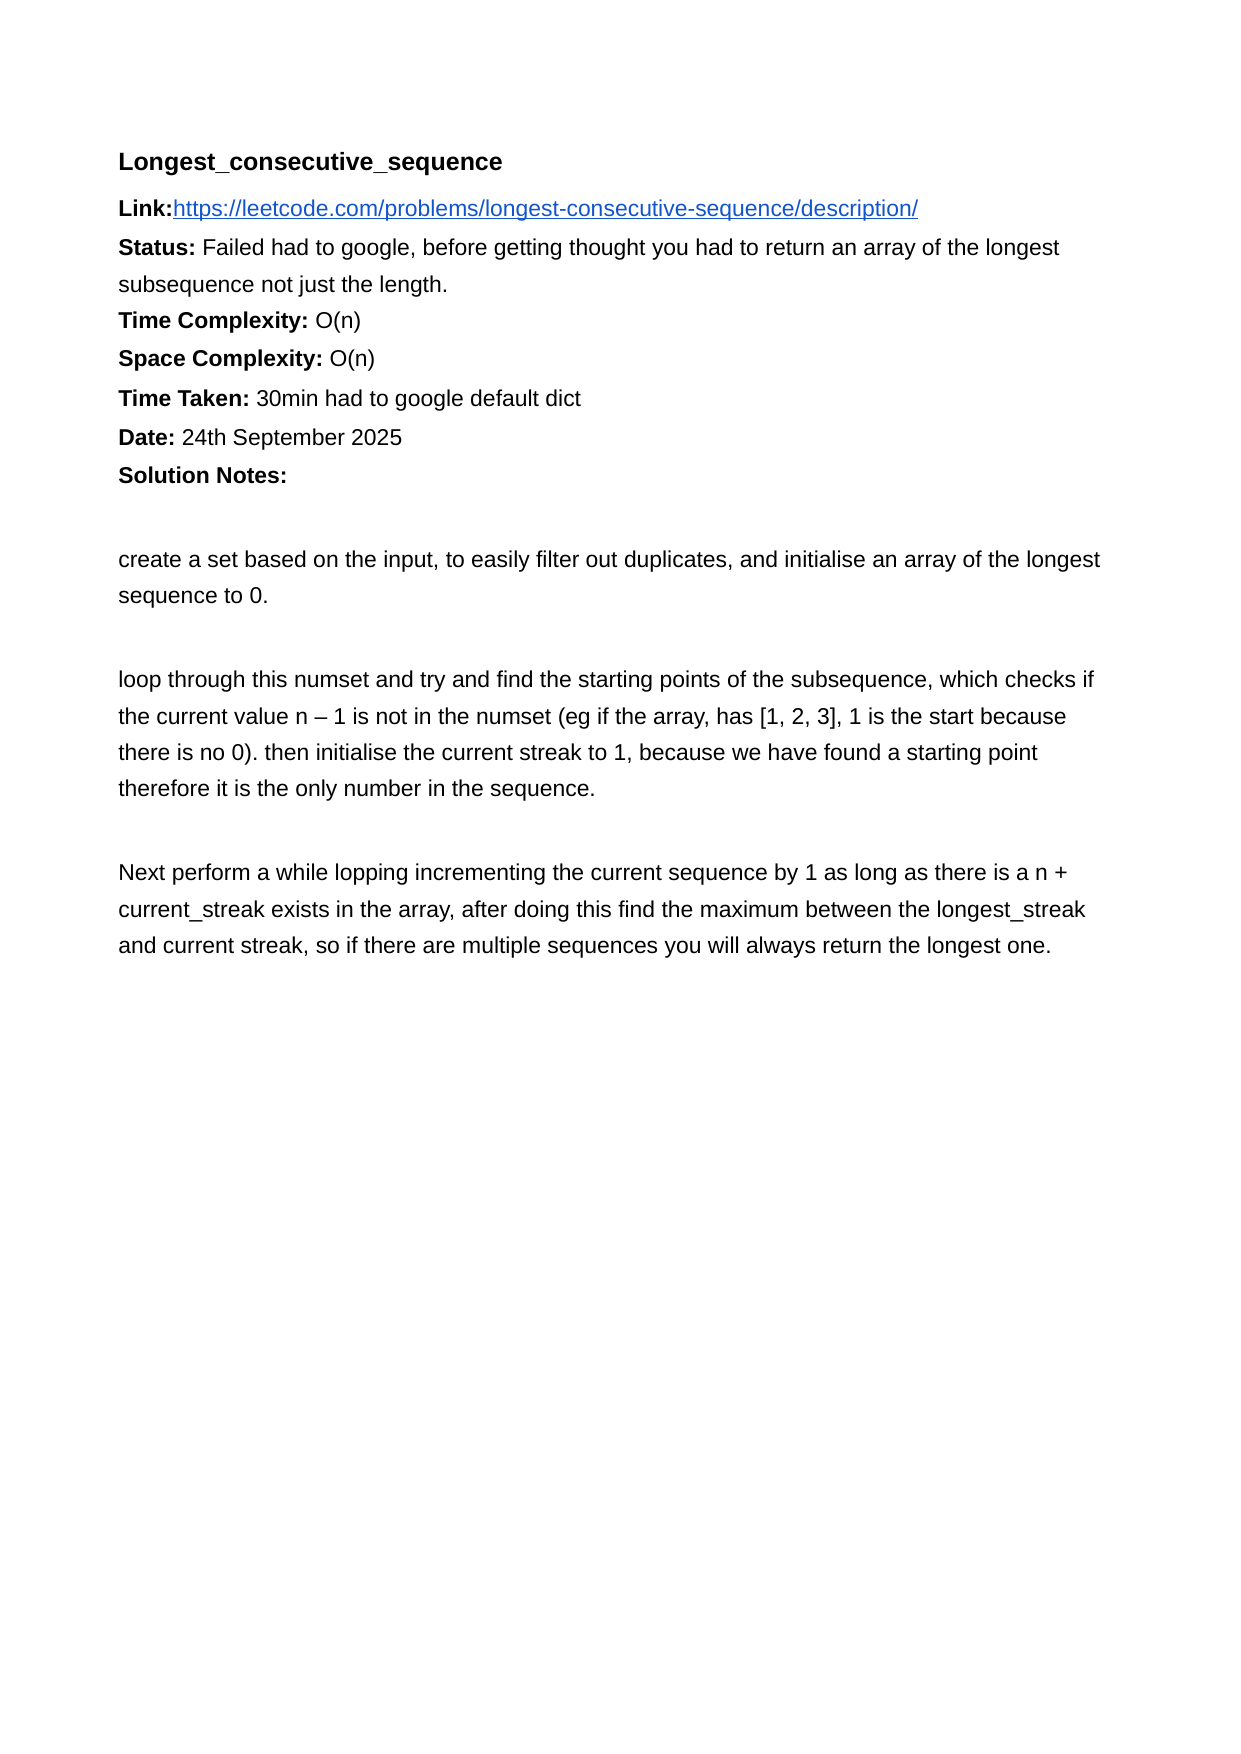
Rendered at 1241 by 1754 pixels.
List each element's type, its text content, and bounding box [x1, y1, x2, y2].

text Status: Failed had to google, before getting thought you had to return an array of the longest subsequence not just the length. [118, 232, 1122, 297]
text Time Complexity: O(n) [118, 307, 1122, 333]
text create a set based on the input, to easily filter out duplicates, and initialise an array of the longest sequence to 0. [118, 546, 1122, 609]
text Date: 24th September 2025 [118, 422, 1122, 451]
subtitle Longest_consecutive_sequence [118, 147, 1122, 176]
text Time Taken: 30min had to google default dict [118, 383, 1122, 412]
text Solution Notes: [118, 462, 1122, 488]
text Space Complexity: O(n) [118, 343, 1122, 372]
text Link:https://leetcode.com/problems/longest-consecutive-sequence/description/ [118, 195, 1122, 222]
text loop through this numset and try and find the starting points of the subsequence, which checks if the current value n – 1 is not in the numset (eg if the array, has [1, 2, 3], 1 is the start because there is no 0). then initialise the current streak to 1, because we have found a starting point therefore it is the only number in the sequence. [118, 666, 1122, 802]
text Next perform a while lopping incrementing the current sequence by 1 as long as there is a n + current_streak exists in the array, after doing this find the maximum between the longest_streak and current streak, so if there are multiple sequences you will always return the longest one. [118, 859, 1122, 958]
